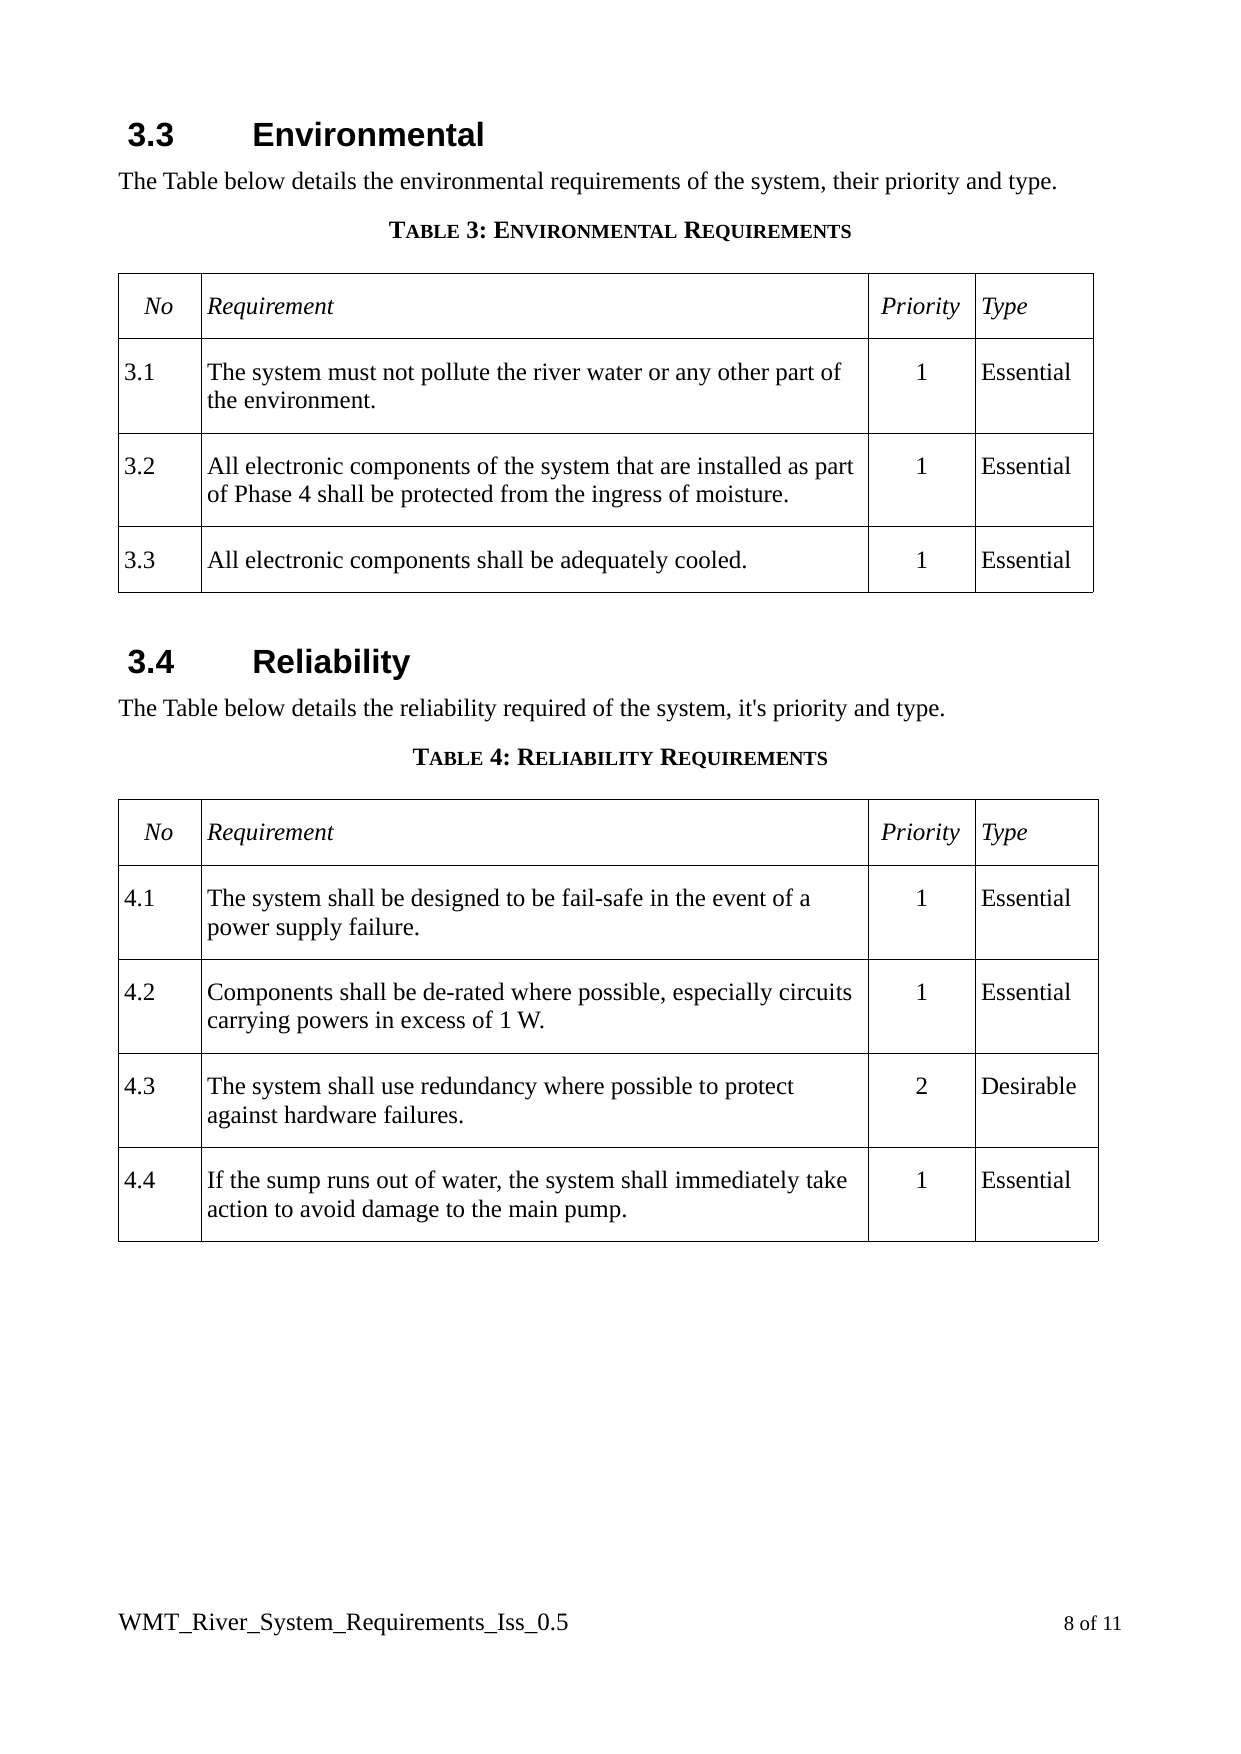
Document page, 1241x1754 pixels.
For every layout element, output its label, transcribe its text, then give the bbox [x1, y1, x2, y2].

table_cell The system must not pollute the river water or any other part of the environment. [202, 339, 868, 432]
table_cell Essential [976, 434, 1093, 526]
table_cell 4.3 [119, 1054, 201, 1147]
table_cell 3.2 [119, 434, 201, 526]
table_header Requirement [202, 274, 868, 338]
table_cell 2 [869, 1054, 975, 1147]
subtitle Table 3: Environmental Requirements [118, 216, 1122, 244]
table_cell 1 [869, 866, 975, 958]
table_cell 4.4 [119, 1148, 201, 1241]
table_header Priority [869, 274, 975, 338]
table_cell 4.1 [119, 866, 201, 958]
table_cell 1 [869, 339, 975, 432]
table_cell 1 [869, 1148, 975, 1241]
table_cell Essential [976, 960, 1098, 1053]
table_cell All electronic components shall be adequately cooled. [202, 527, 868, 592]
subtitle Reliability [118, 641, 1122, 680]
table_cell 3.1 [119, 339, 201, 432]
table_cell All electronic components of the system that are installed as part of Phase 4 shall be protected from the ingress of moisture. [202, 434, 868, 526]
table_cell Essential [976, 1148, 1098, 1241]
text The Table below details the reliability required of the system, it's priority and type. [118, 693, 1122, 721]
table_cell Essential [976, 339, 1093, 432]
table_cell 1 [869, 527, 975, 592]
table_header No [119, 274, 201, 338]
table_header Requirement [202, 800, 868, 864]
table_cell The system shall use redundancy where possible to protect against hardware failures. [202, 1054, 868, 1147]
table_cell The system shall be designed to be fail-safe in the event of a power supply failure. [202, 866, 868, 958]
table_cell 4.2 [119, 960, 201, 1053]
table_cell 1 [869, 960, 975, 1053]
table_cell If the sump runs out of water, the system shall immediately take action to avoid damage to the main pump. [202, 1148, 868, 1241]
table_cell 1 [869, 434, 975, 526]
table_cell Essential [976, 527, 1093, 592]
subtitle Environmental [118, 115, 1122, 154]
table_cell Desirable [976, 1054, 1098, 1147]
text The Table below details the environmental requirements of the system, their priority and type. [118, 166, 1122, 195]
table_cell Essential [976, 866, 1098, 958]
table_header Priority [869, 800, 975, 864]
table_header Type [976, 274, 1093, 338]
subtitle Table 4: Reliability Requirements [118, 742, 1122, 770]
table_cell 3.3 [119, 527, 201, 592]
table_cell Components shall be de-rated where possible, especially circuits carrying powers in excess of 1 W. [202, 960, 868, 1053]
table_header No [119, 800, 201, 864]
table_header Type [976, 800, 1098, 864]
